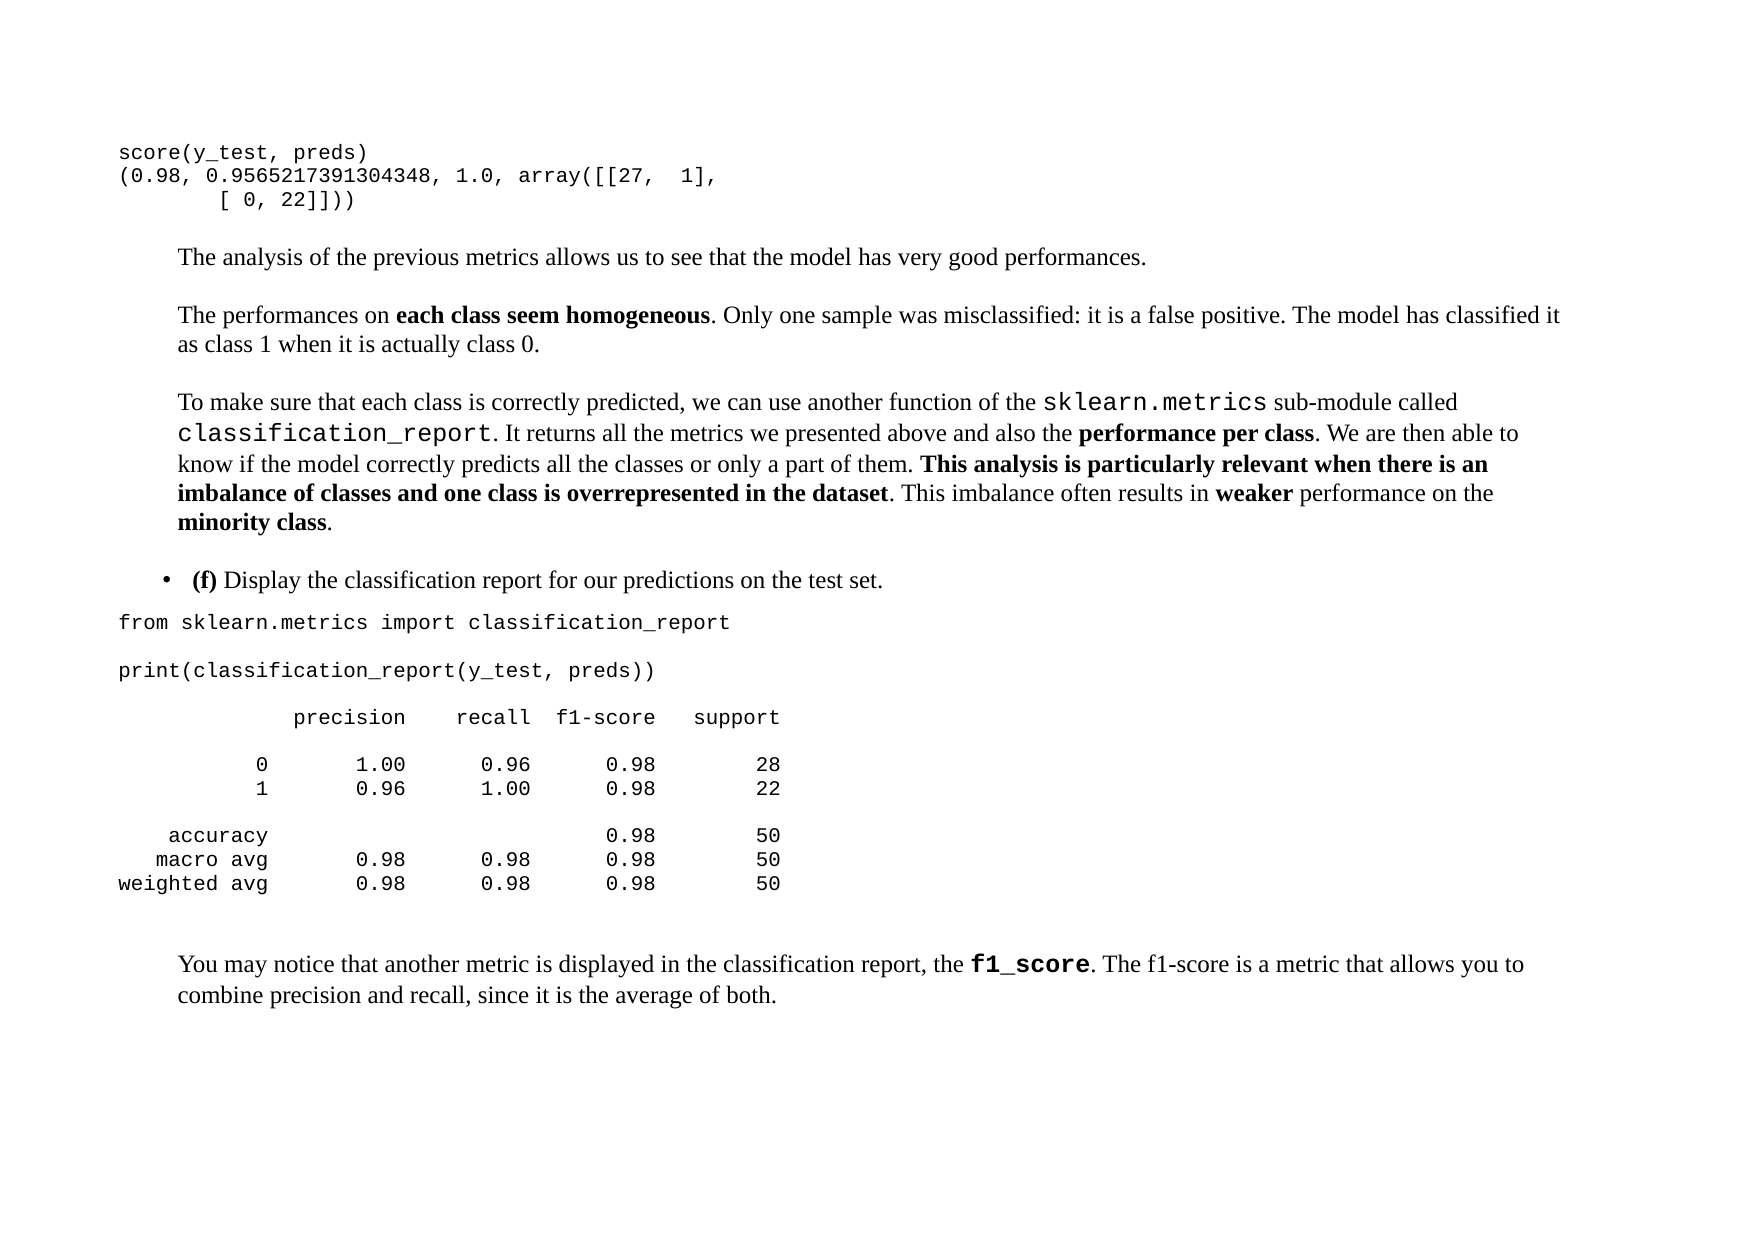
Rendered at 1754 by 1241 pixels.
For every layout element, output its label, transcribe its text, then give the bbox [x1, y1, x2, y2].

text macro avg 0.98 0.98 0.98 50 [118, 849, 1636, 872]
text To make sure that each class is correctly predicted, we can use another function of the sklearn.metrics sub-module called classification_report. It returns all the metrics we presented above and also the performance per class. We are then able to know if the model correctly predicts all the classes or only a part of them. This analysis is particularly relevant when there is an imbalance of classes and one class is overrepresented in the dataset. This imbalance often results in weaker performance on the minority class. [177, 387, 1577, 535]
text The analysis of the previous metrics allows us to see that the model has very good performances. [177, 242, 1577, 271]
text from sklearn.metrics import classification_report [118, 612, 1636, 636]
text weighted avg 0.98 0.98 0.98 50 [118, 872, 1636, 896]
text 1 0.96 1.00 0.98 22 [118, 778, 1636, 802]
text accuracy 0.98 50 [118, 825, 1636, 849]
text 0 1.00 0.96 0.98 28 [118, 754, 1636, 778]
text precision recall f1-score support [118, 707, 1636, 731]
text ​ [118, 118, 1636, 142]
text ​ [118, 636, 1636, 660]
text The performances on each class seem homogeneous. Only one sample was misclassified: it is a false positive. The model has classified it as class 1 when it is actually class 0. [177, 300, 1577, 358]
text (0.98, 0.9565217391304348, 1.0, array([[27, 1], [118, 165, 1636, 189]
text [ 0, 22]])) [118, 189, 1636, 213]
list (f) Display the classification report for our predictions on the test set. [162, 565, 1636, 593]
text ​ [118, 683, 1636, 707]
text print(classification_report(y_test, preds)) [118, 660, 1636, 683]
text score(y_test, preds) [118, 142, 1636, 165]
text You may notice that another metric is displayed in the classification report, the f1_score. The f1-score is a metric that allows you to combine precision and recall, since it is the average of both. [177, 949, 1577, 1009]
